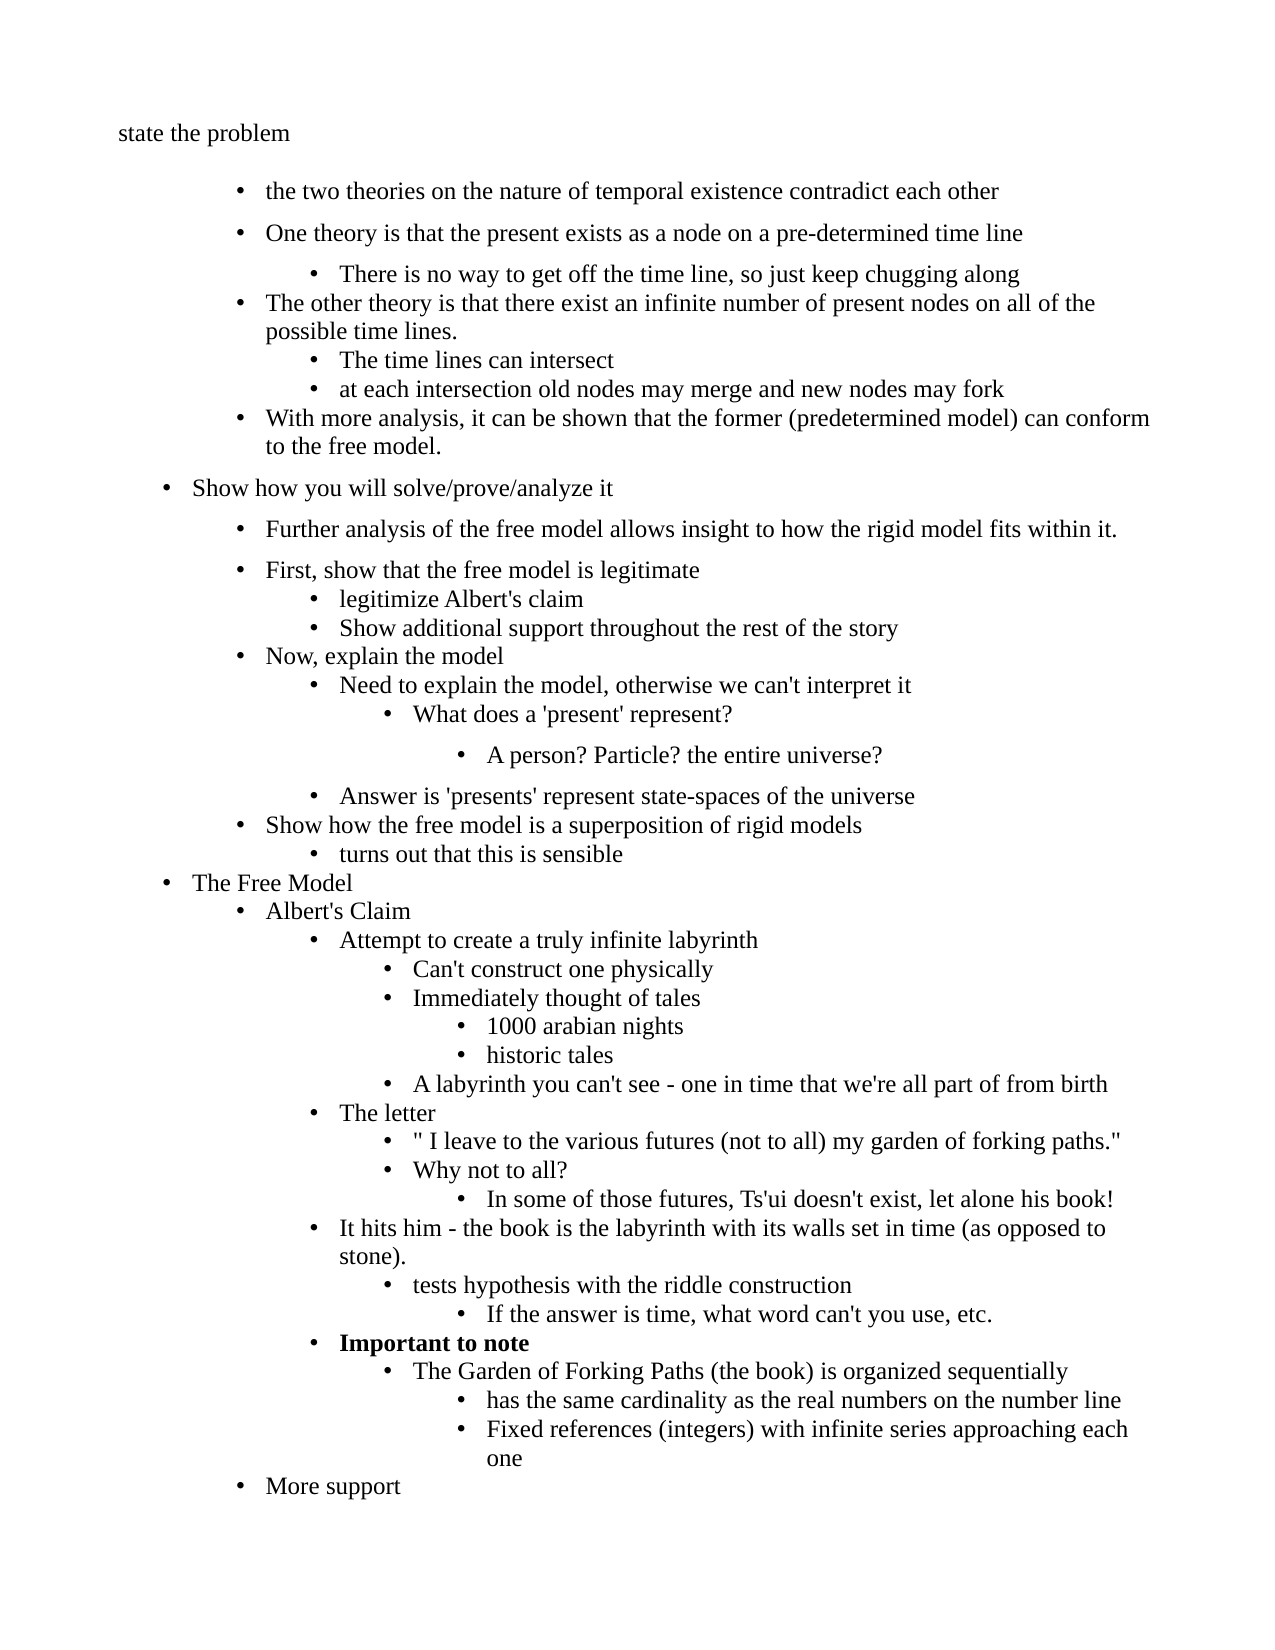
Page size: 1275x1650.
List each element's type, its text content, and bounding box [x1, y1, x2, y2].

list There is no way to get off the time line, so just keep chugging along [309, 259, 1157, 288]
list " I leave to the various futures (not to all) my garden of forking paths." [383, 1126, 1157, 1155]
list Show additional support throughout the rest of the story [309, 613, 1157, 641]
list What does a 'present' represent? [383, 699, 1157, 728]
list A labyrinth you can't see - one in time that we're all part of from birth [383, 1069, 1157, 1098]
list The Free Model [162, 868, 1157, 896]
list Answer is 'presents' represent state-spaces of the universe [309, 781, 1157, 810]
list With more analysis, it can be shown that the former (predetermined model) can conform to the free model. [236, 403, 1157, 460]
list legitimize Albert's claim [309, 584, 1157, 613]
list Why not to all? [383, 1155, 1157, 1184]
list Albert's Claim [236, 896, 1157, 925]
list the two theories on the nature of temporal existence contradict each other [236, 176, 1157, 205]
list at each intersection old nodes may merge and new nodes may fork [309, 374, 1157, 403]
list Show how the free model is a superposition of rigid models [236, 810, 1157, 839]
list A person? Particle? the entire universe? [457, 740, 1157, 769]
list First, show that the free model is legitimate [236, 555, 1157, 584]
list historic tales [457, 1040, 1157, 1069]
list Can't construct one physically [383, 954, 1157, 983]
list Further analysis of the free model allows insight to how the rigid model fits within it. [236, 514, 1157, 543]
list turns out that this is sensible [309, 839, 1157, 868]
list Need to explain the model, otherwise we can't interpret it [309, 670, 1157, 699]
list Fixed references (integers) with infinite series approaching each one [457, 1414, 1157, 1471]
list has the same cardinality as the real numbers on the number line [457, 1385, 1157, 1414]
list More support [236, 1471, 1157, 1500]
text state the problem [118, 118, 1157, 147]
list The time lines can intersect [309, 345, 1157, 374]
list 1000 arabian nights [457, 1011, 1157, 1040]
list The letter [309, 1098, 1157, 1126]
list tests hypothesis with the riddle construction [383, 1270, 1157, 1299]
list Immediately thought of tales [383, 983, 1157, 1011]
list Important to note [309, 1328, 1157, 1356]
list Now, explain the model [236, 641, 1157, 670]
list Show how you will solve/prove/analyze it [162, 473, 1157, 501]
list The Garden of Forking Paths (the book) is organized sequentially [383, 1356, 1157, 1385]
list It hits him - the book is the labyrinth with its walls set in time (as opposed to stone). [309, 1213, 1157, 1270]
list One theory is that the present exists as a node on a pre-determined time line [236, 218, 1157, 246]
list Attempt to create a truly infinite labyrinth [309, 925, 1157, 954]
list The other theory is that there exist an infinite number of present nodes on all of the possible time lines. [236, 288, 1157, 345]
list If the answer is time, what word can't you use, etc. [457, 1299, 1157, 1328]
list In some of those futures, Ts'ui doesn't exist, let alone his book! [457, 1184, 1157, 1213]
